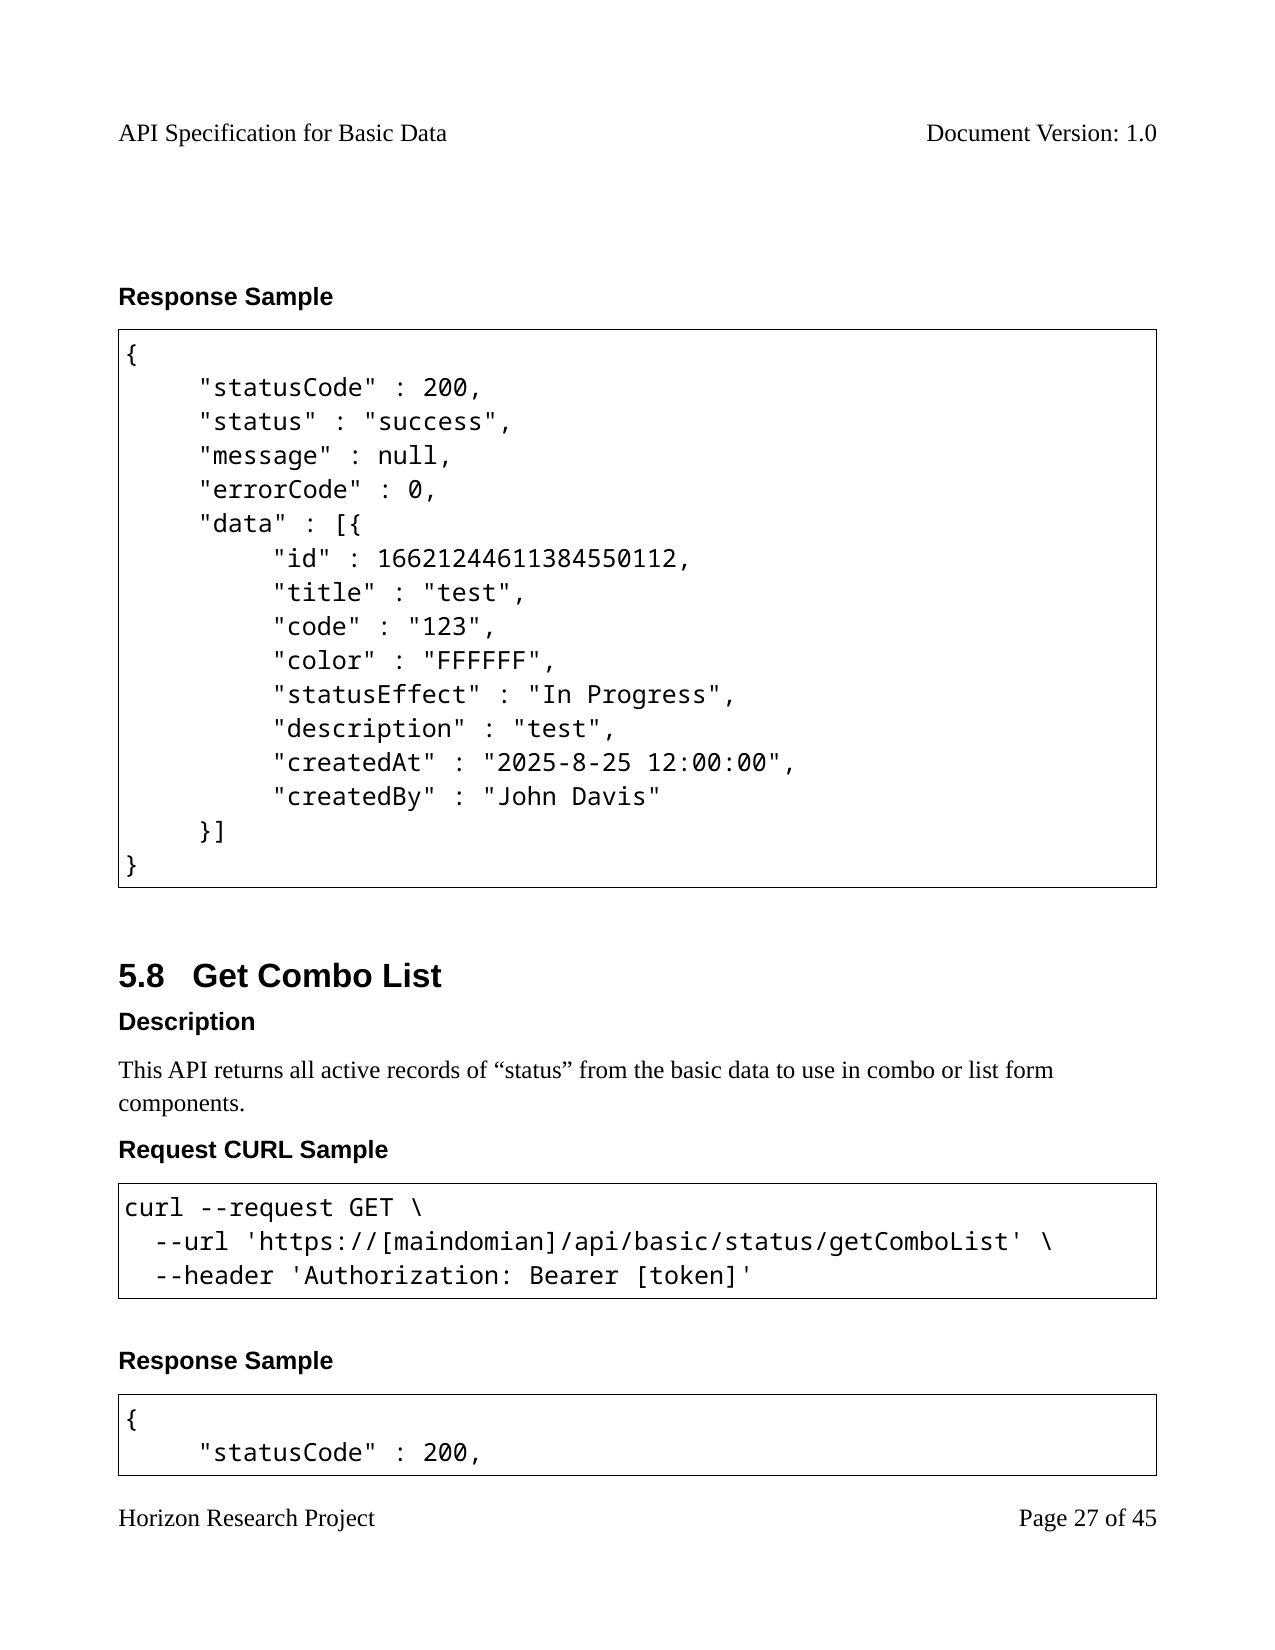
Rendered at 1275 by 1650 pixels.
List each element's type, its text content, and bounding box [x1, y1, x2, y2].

text Response Sample [118, 281, 1157, 310]
table_header { "statusCode" : 200, "status" : "success", "message" : null, "errorCode" : 0, "data" : [{ "id" : 16621244611384550112, "title" : "test", "code" : "123", "color" : "FFFFFF", "statusEffect" : "In Progress", "description" : "test", "createdAt" : "2025-8-25 12:00:00", "createdBy" : "John Davis" }] } [119, 330, 1156, 887]
text Response Sample [118, 1346, 1157, 1375]
text This API returns all active records of “status” from the basic data to use in combo or list form components. [118, 1055, 1157, 1117]
table_header curl --request GET \ --url 'https://[maindomian]/api/basic/status/getComboList' \ --header 'Authorization: Bearer [token]' [119, 1184, 1156, 1298]
text Request CURL Sample [118, 1135, 1157, 1164]
subtitle Get Combo List [118, 956, 1157, 995]
text Description [118, 1007, 1157, 1036]
table_header { "statusCode" : 200, [119, 1395, 1156, 1474]
